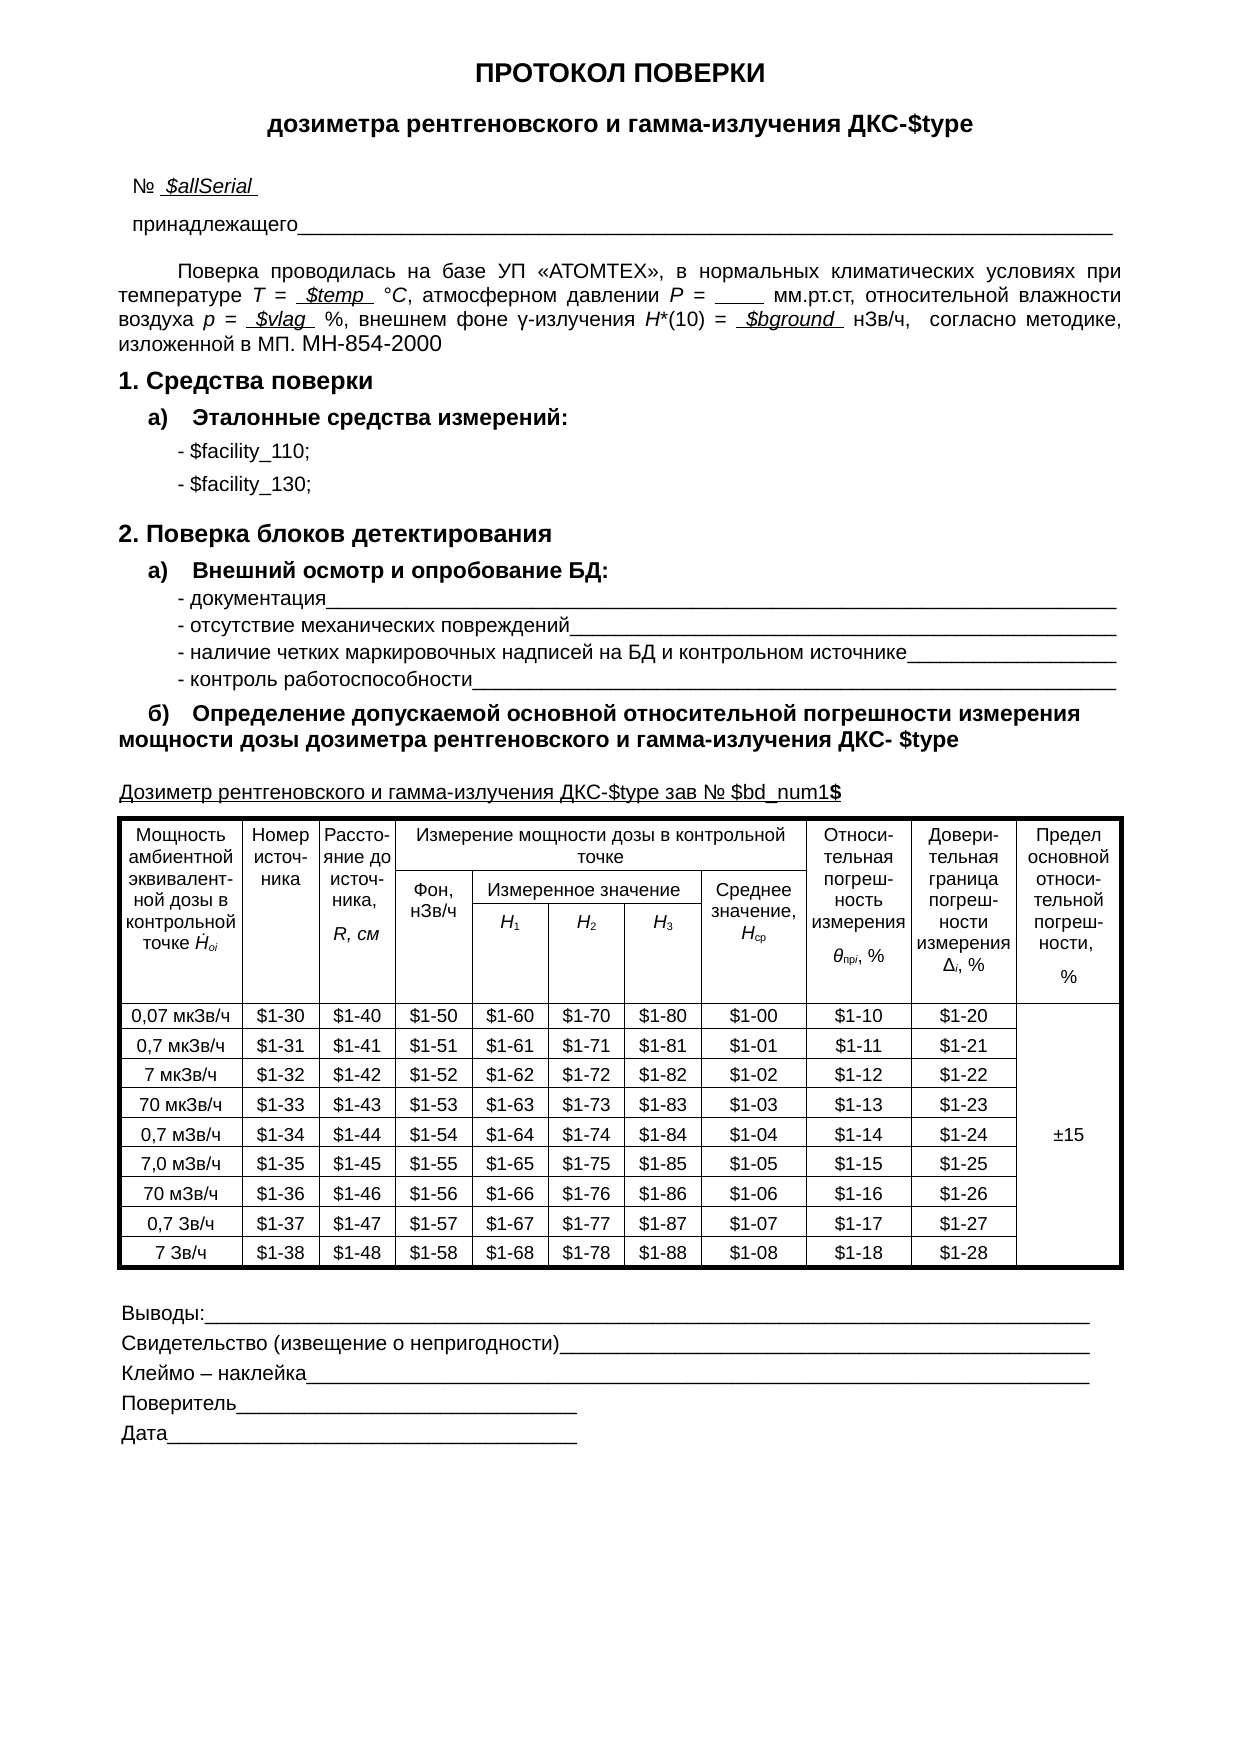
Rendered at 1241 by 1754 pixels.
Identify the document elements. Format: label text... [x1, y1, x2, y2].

table_cell Среднее значение, Hср [702, 871, 806, 1003]
table_cell $1-70 [549, 1004, 624, 1028]
table_cell $1-76 [549, 1177, 624, 1206]
table_cell Клеймо – наклейка [118, 1357, 1122, 1387]
table_cell Относи-тельная погреш-ность измерения θпрi, % [807, 821, 911, 1003]
table_cell $1-16 [807, 1177, 911, 1206]
table_cell $1-26 [912, 1177, 1016, 1206]
table_cell $1-14 [807, 1118, 911, 1146]
table_cell $1-12 [807, 1059, 911, 1087]
text - отсутствие механических повреждений [118, 613, 1122, 637]
table_cell $1-63 [473, 1088, 548, 1117]
table_cell 0,07 мкЗв/ч [122, 1004, 242, 1028]
table_cell $1-74 [549, 1118, 624, 1146]
table_cell $1-22 [912, 1059, 1016, 1087]
table_cell 70 мЗв/ч [122, 1177, 242, 1206]
table_cell $1-81 [625, 1029, 701, 1057]
text а) Эталонные средства измерений: [118, 403, 1122, 430]
table_cell $1-53 [396, 1088, 472, 1117]
table_cell $1-32 [243, 1059, 319, 1087]
table_cell $1-55 [396, 1147, 472, 1176]
text - контроль работоспособности [118, 667, 1122, 691]
table_cell $1-17 [807, 1207, 911, 1236]
table_cell $1-21 [912, 1029, 1016, 1057]
table_cell Довери-тельная граница погреш-ности измерения Δi, % [912, 821, 1016, 1003]
table_cell $1-06 [702, 1177, 806, 1206]
table_cell 7,0 мЗв/ч [122, 1147, 242, 1176]
table_cell $1-35 [243, 1147, 319, 1176]
table_cell $1-45 [320, 1147, 395, 1176]
table_cell $1-50 [396, 1004, 472, 1028]
table_cell $1-52 [396, 1059, 472, 1087]
table_cell $1-08 [702, 1237, 806, 1265]
table_cell $1-84 [625, 1118, 701, 1146]
table_cell $1-46 [320, 1177, 395, 1206]
text 1. Средства поверки [118, 366, 1122, 394]
table_cell $1-10 [807, 1004, 911, 1028]
text 2. Поверка блоков детектирования [118, 519, 1122, 548]
table_cell $1-61 [473, 1029, 548, 1057]
table_cell $1-87 [625, 1207, 701, 1236]
table_cell $1-60 [473, 1004, 548, 1028]
table_cell $1-57 [396, 1207, 472, 1236]
table_cell $1-37 [243, 1207, 319, 1236]
table_cell 70 мкЗв/ч [122, 1088, 242, 1117]
table_cell $1-75 [549, 1147, 624, 1176]
table_cell $1-85 [625, 1147, 701, 1176]
table_cell $1-88 [625, 1237, 701, 1265]
table_cell $1-41 [320, 1029, 395, 1057]
table_cell $1-65 [473, 1147, 548, 1176]
table_cell $1-28 [912, 1237, 1016, 1265]
table_cell $1-42 [320, 1059, 395, 1087]
table_cell $1-27 [912, 1207, 1016, 1236]
table_cell $1-33 [243, 1088, 319, 1117]
table_cell Мощность амбиентной эквивалент-ной дозы в контрольной точке Ḣoi [122, 821, 242, 1003]
table_cell $1-44 [320, 1118, 395, 1146]
table_cell Рассто-яние до источ-ника, R, см [320, 821, 395, 1003]
table_cell $1-13 [807, 1088, 911, 1117]
text - $facility_110; [118, 439, 1122, 463]
table_cell $1-68 [473, 1237, 548, 1265]
table_cell $1-83 [625, 1088, 701, 1117]
table_cell $1-77 [549, 1207, 624, 1236]
table_cell Номер источ-ника [243, 821, 319, 1003]
table_cell Дата [118, 1417, 1122, 1447]
table_cell $1-36 [243, 1177, 319, 1206]
table_cell $1-86 [625, 1177, 701, 1206]
table_cell H3 [625, 904, 701, 1003]
table_cell $1-56 [396, 1177, 472, 1206]
table_cell Измеренное значение [473, 871, 701, 903]
table_cell Поверитель [118, 1387, 1122, 1417]
table_cell $1-82 [625, 1059, 701, 1087]
table_cell $1-07 [702, 1207, 806, 1236]
table_cell $1-31 [243, 1029, 319, 1057]
table_cell $1-54 [396, 1118, 472, 1146]
table_cell $1-71 [549, 1029, 624, 1057]
table_cell 7 Зв/ч [122, 1237, 242, 1265]
table_cell $1-72 [549, 1059, 624, 1087]
table_cell Фон, нЗв/ч [396, 871, 472, 1003]
table_cell $1-34 [243, 1118, 319, 1146]
text б) Определение допускаемой основной относительной погрешности измерения мощности дозы дозиметра рентгеновского и гамма-излучения ДКС- $type [118, 700, 1122, 753]
table_cell $1-38 [243, 1237, 319, 1265]
text а) Внешний осмотр и опробование БД: [118, 557, 1122, 583]
table_cell Измерение мощности дозы в контрольной точке [396, 821, 806, 870]
table_cell $1-80 [625, 1004, 701, 1028]
text дозиметра рентгеновского и гамма-излучения ДКС-$type [118, 109, 1122, 138]
text - наличие четких маркировочных надписей на БД и контрольном источнике [118, 640, 1122, 664]
table_cell $1-47 [320, 1207, 395, 1236]
table_cell $1-48 [320, 1237, 395, 1265]
table_cell 0,7 Зв/ч [122, 1207, 242, 1236]
table_cell $1-00 [702, 1004, 806, 1028]
table_cell $1-73 [549, 1088, 624, 1117]
table_cell H1 [473, 904, 548, 1003]
table_header Выводы: [118, 1297, 1122, 1327]
table_cell $1-24 [912, 1118, 1016, 1146]
table_cell $1-43 [320, 1088, 395, 1117]
table_cell $1-78 [549, 1237, 624, 1265]
table_cell $1-25 [912, 1147, 1016, 1176]
table_cell $1-03 [702, 1088, 806, 1117]
table_cell $1-40 [320, 1004, 395, 1028]
text - документация [118, 586, 1122, 610]
table_cell 7 мкЗв/ч [122, 1059, 242, 1087]
table_cell $1-11 [807, 1029, 911, 1057]
table_cell 0,7 мЗв/ч [122, 1118, 242, 1146]
text Поверка проводилась на базе УП «АТОМТЕХ», в нормальных климатических условиях при температуре Т = $temp °С, атмосферном давлении Р = мм.рт.ст, относительной влажности воздуха р = $vlag %, внешнем фоне γ-излучения H*(10) = $bground нЗв/ч, согласно методике, изложенной в МП. МН-854-2000 [118, 258, 1122, 357]
table_cell $1-51 [396, 1029, 472, 1057]
table_cell $1-30 [243, 1004, 319, 1028]
table_cell $1-20 [912, 1004, 1016, 1028]
table_cell $1-66 [473, 1177, 548, 1206]
table_cell $1-15 [807, 1147, 911, 1176]
table_cell $1-04 [702, 1118, 806, 1146]
text № $allSerial [132, 174, 1122, 198]
table_cell $1-62 [473, 1059, 548, 1087]
table_cell $1-67 [473, 1207, 548, 1236]
text принадлежащего [132, 210, 1122, 236]
table_cell $1-23 [912, 1088, 1016, 1117]
table_cell $1-18 [807, 1237, 911, 1265]
table_cell $1-05 [702, 1147, 806, 1176]
table_cell ±15 [1017, 1004, 1119, 1265]
table_cell $1-64 [473, 1118, 548, 1146]
text ПРОТОКОЛ ПОВЕРКИ [118, 57, 1122, 88]
table_cell $1-02 [702, 1059, 806, 1087]
table_cell Свидетельство (извещение о непригодности) [118, 1327, 1122, 1357]
table_cell Предел основной относи-тельной погреш-ности, % [1017, 821, 1119, 1003]
table_cell 0,7 мкЗв/ч [122, 1029, 242, 1057]
table_cell $1-58 [396, 1237, 472, 1265]
text - $facility_130; [118, 472, 1122, 496]
table_header Дозиметр рентгеновского и гамма-излучения ДКС-$type зав № $bd_num1$ [119, 767, 1121, 816]
table_cell H2 [549, 904, 624, 1003]
table_cell $1-01 [702, 1029, 806, 1057]
